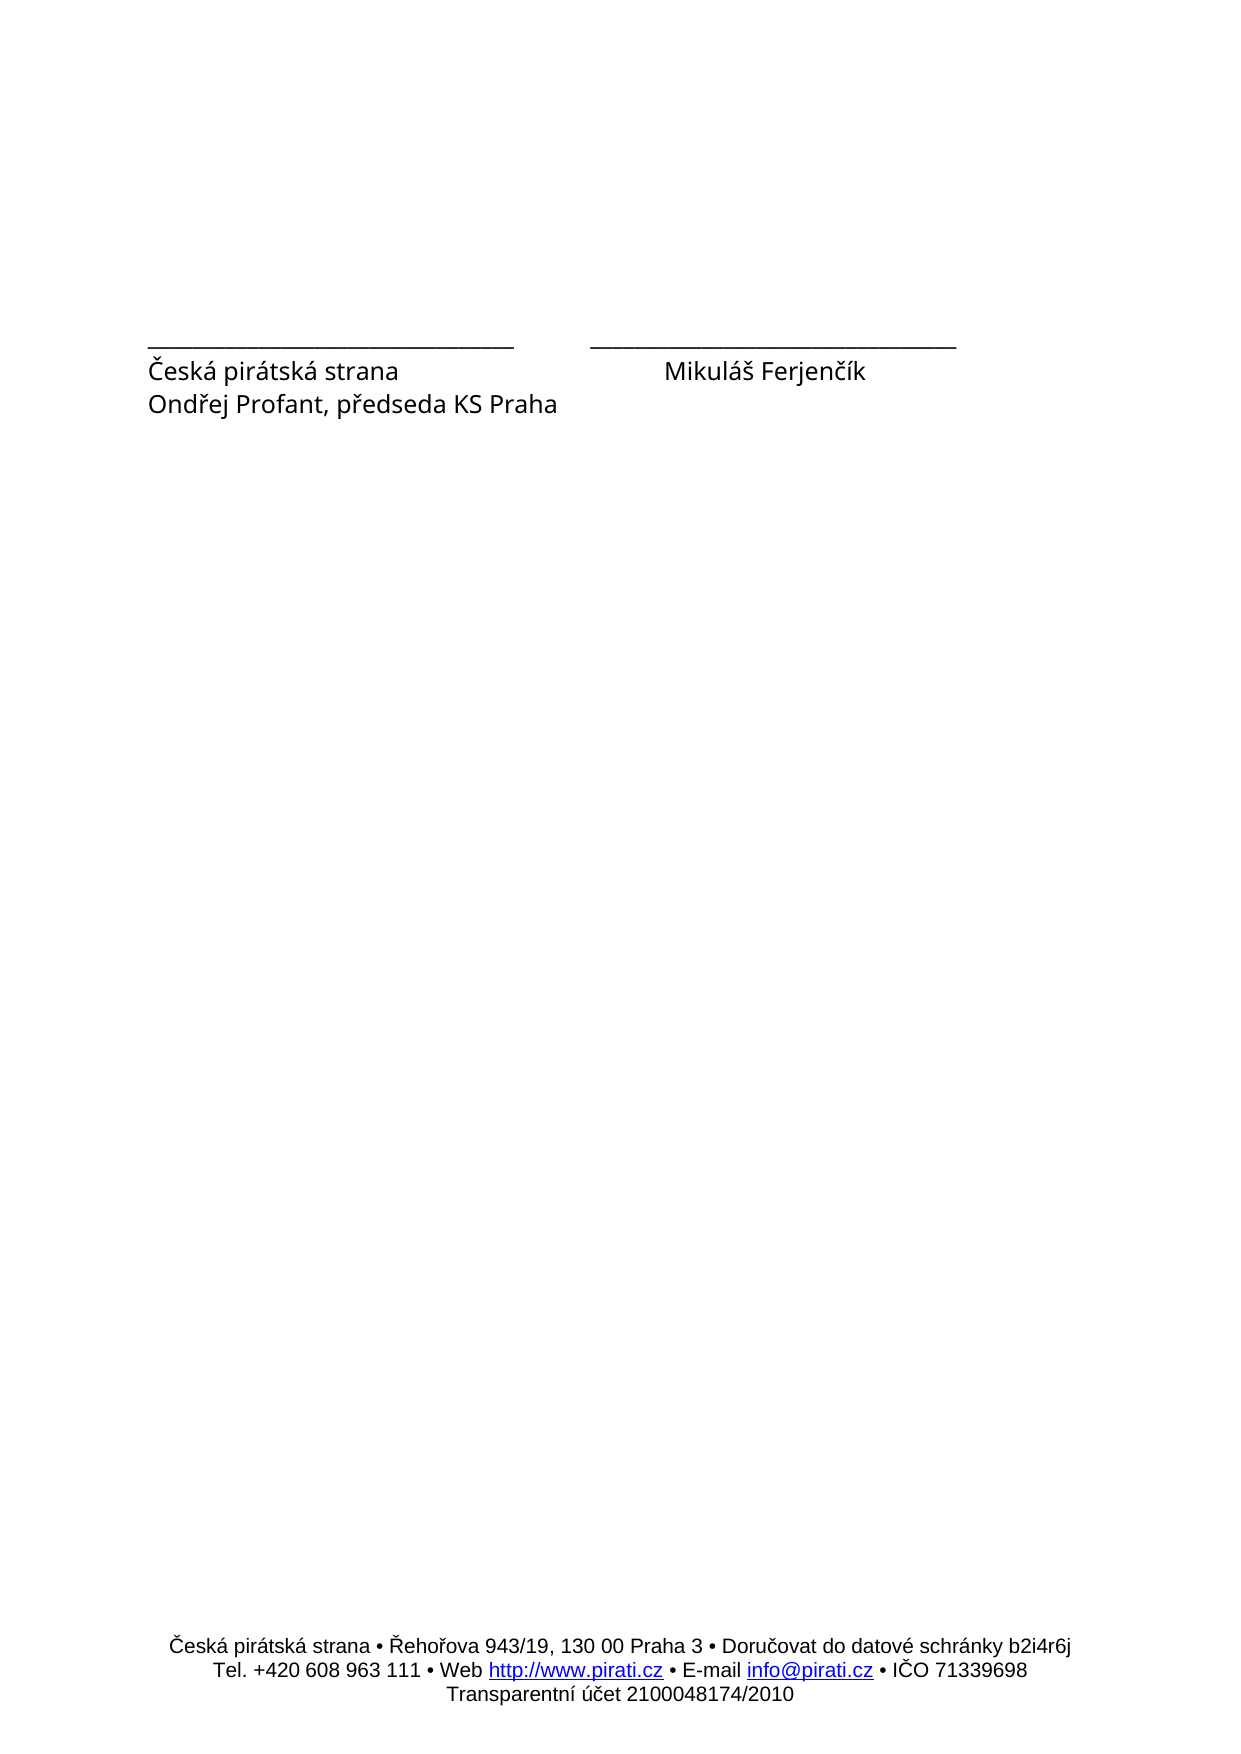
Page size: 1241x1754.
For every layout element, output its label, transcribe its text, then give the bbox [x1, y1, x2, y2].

text _________________________________ _________________________________ [148, 319, 1093, 353]
text Ondřej Profant, předseda KS Praha [148, 387, 1093, 421]
text Česká pirátská strana Mikuláš Ferjenčík [148, 353, 1093, 387]
